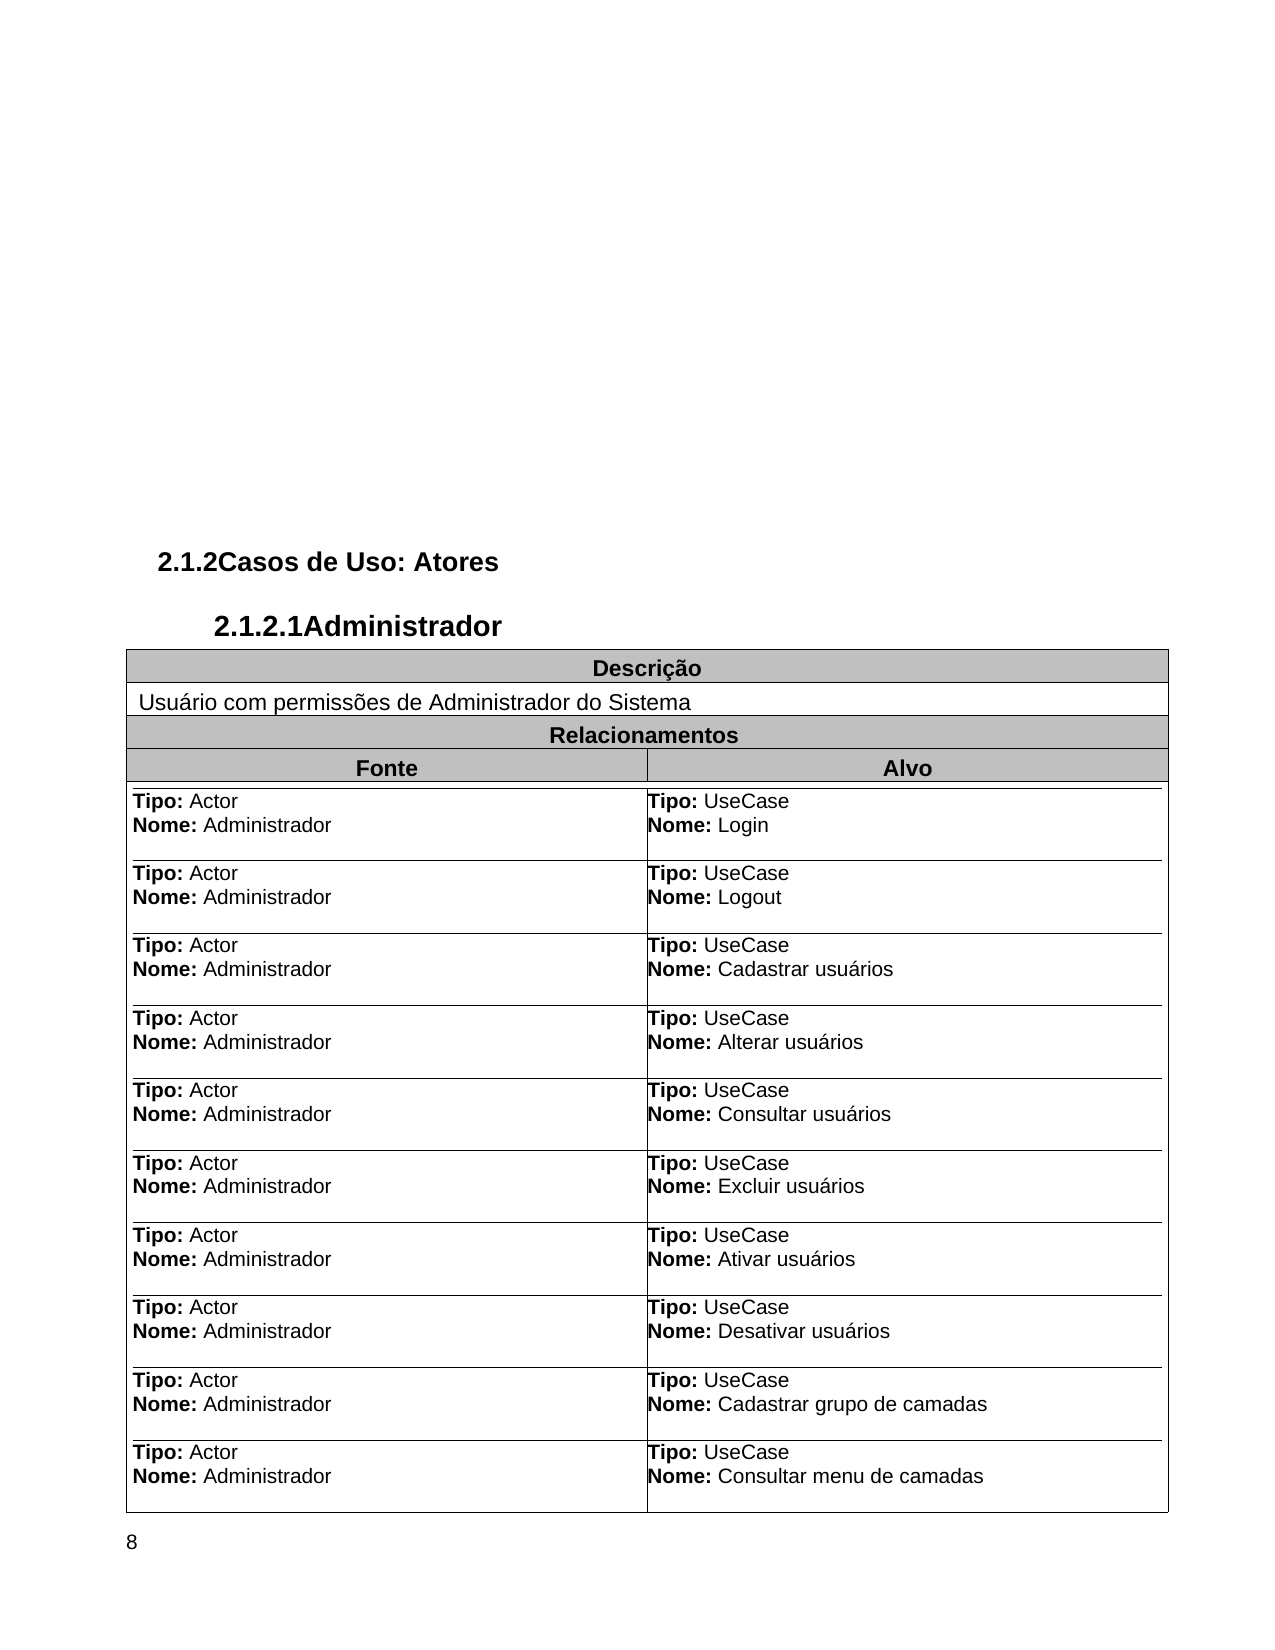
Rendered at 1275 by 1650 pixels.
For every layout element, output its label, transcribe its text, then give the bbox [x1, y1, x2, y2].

table_header Tipo: Actor Nome: Administrador [133, 789, 647, 860]
list Casos de Uso: Atores [157, 546, 1155, 578]
table_cell Tipo: UseCase Nome: Logout [648, 861, 1162, 933]
table_cell Tipo: UseCase Nome: Alterar usuários [648, 1006, 1162, 1077]
table_header Tipo: UseCase Nome: Login [648, 789, 1162, 860]
table_cell Usuário com permissões de Administrador do Sistema [127, 683, 1168, 715]
table_cell Fonte [127, 749, 647, 781]
table_cell Tipo: UseCase Nome: Cadastrar usuários [648, 934, 1162, 1005]
table_cell Tipo: UseCase Nome: Ativar usuários [648, 1223, 1162, 1295]
table_cell Tipo: UseCase Nome: Excluir usuários [648, 1151, 1162, 1222]
table_cell Tipo: Actor Nome: Administrador [133, 861, 647, 933]
list Administrador [214, 609, 1155, 642]
table_cell Tipo: UseCase Nome: Desativar usuários [648, 1296, 1162, 1367]
table_cell Tipo: UseCase Nome: Cadastrar grupo de camadas [648, 1368, 1162, 1439]
table_cell Tipo: UseCase Nome: Consultar menu de camadas [648, 1441, 1162, 1512]
table_cell Tipo: Actor Nome: Administrador [133, 1151, 647, 1222]
table_header Descrição [127, 650, 1168, 682]
table_cell Relacionamentos [127, 716, 1168, 748]
table_cell Tipo: Actor Nome: Administrador [133, 1441, 647, 1512]
table_cell Tipo: Actor Nome: Administrador [133, 1223, 647, 1295]
table_cell Tipo: Actor Nome: Administrador [133, 1079, 647, 1150]
table_cell [127, 782, 1168, 1512]
table_cell Tipo: Actor Nome: Administrador [133, 1006, 647, 1077]
table_cell Tipo: Actor Nome: Administrador [133, 1296, 647, 1367]
table_cell Alvo [648, 749, 1168, 781]
table_cell Tipo: Actor Nome: Administrador [133, 1368, 647, 1439]
table_cell Tipo: Actor Nome: Administrador [133, 934, 647, 1005]
table_cell Tipo: UseCase Nome: Consultar usuários [648, 1079, 1162, 1150]
